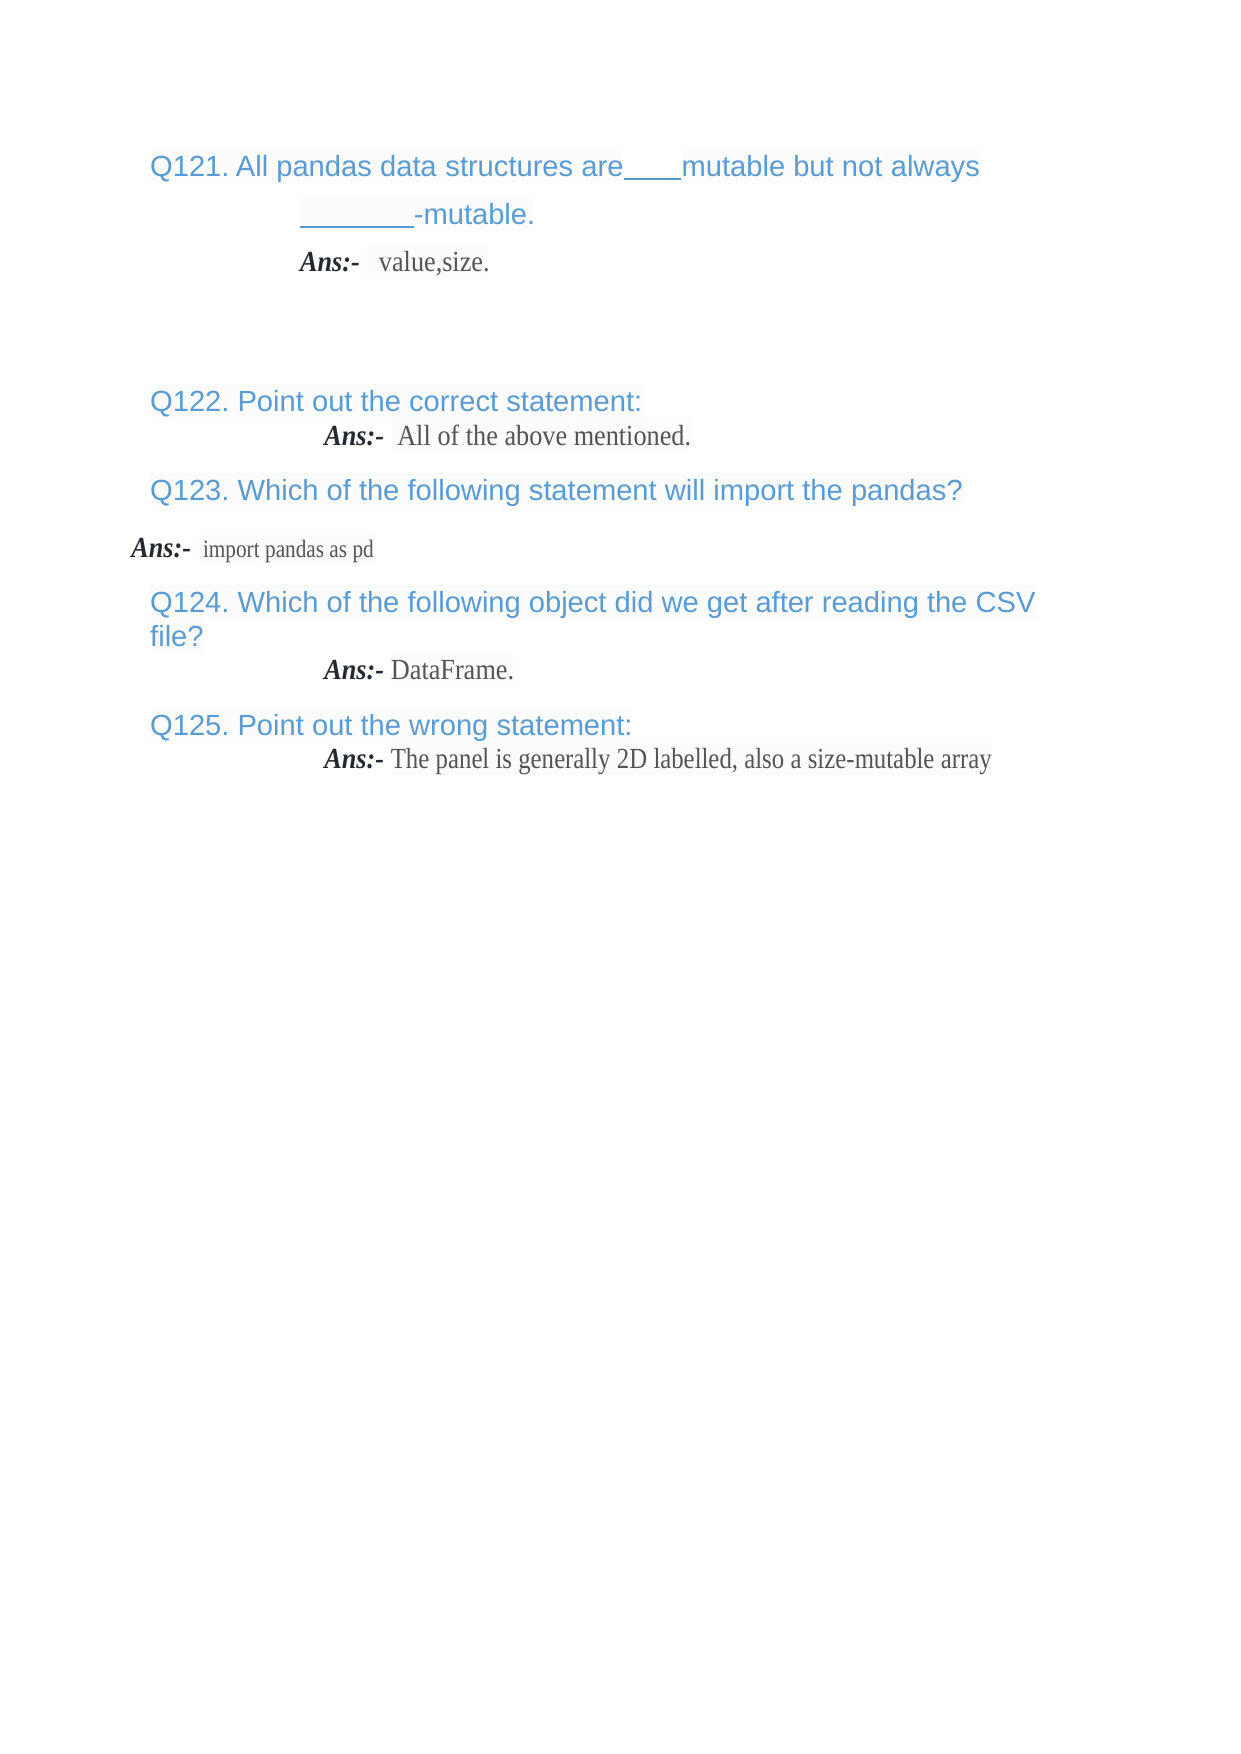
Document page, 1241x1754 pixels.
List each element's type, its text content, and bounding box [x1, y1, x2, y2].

list Ans:- The panel is generally 2D labelled, also a size-mutable array [300, 742, 1105, 775]
text -mutable. [300, 199, 1105, 230]
text Q121. All pandas data structures are mutable but not always [150, 149, 1105, 182]
text Q125. Point out the wrong statement: [150, 708, 1105, 742]
text Q123. Which of the following statement will import the pandas? [150, 473, 1105, 506]
text Q122. Point out the correct statement: [150, 384, 1105, 418]
list Ans:- All of the above mentioned. [300, 418, 1105, 451]
text Q124. Which of the following object did we get after reading the CSV file? [150, 585, 1038, 652]
text Ans:- value,size. [300, 247, 1105, 278]
list Ans:- DataFrame. [300, 652, 1105, 686]
text Ans:- import pandas as pd [131, 530, 1105, 564]
